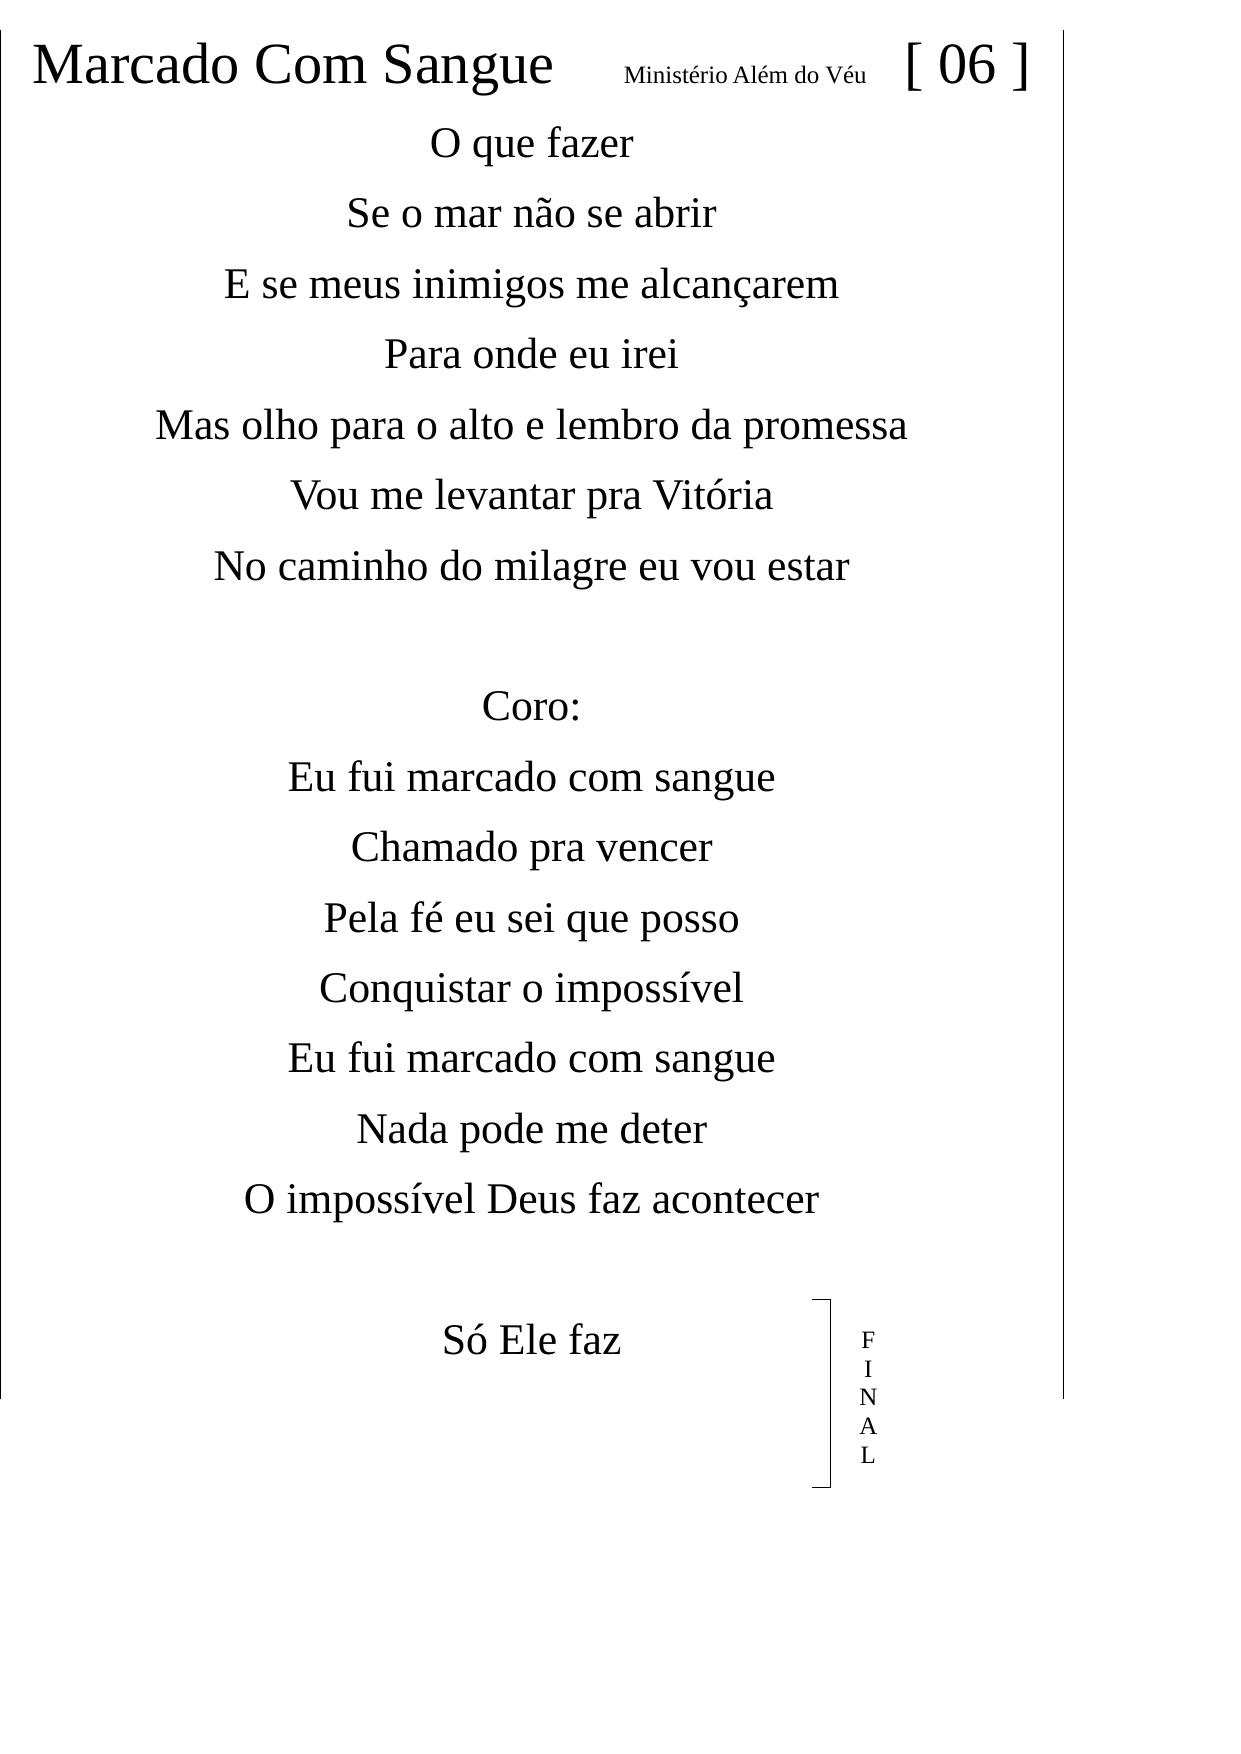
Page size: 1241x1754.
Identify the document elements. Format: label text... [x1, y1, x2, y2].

text Chamado pra vencer [29, 821, 1033, 871]
text Só Ele faz [29, 1314, 830, 1364]
text Eu fui marcado com sangue [29, 750, 1033, 801]
text Coro: [29, 680, 1033, 730]
text Vou me levantar pra Vitória [29, 469, 1033, 519]
text Se o mar não se abrir [29, 187, 1033, 237]
text No caminho do milagre eu vou estar [29, 539, 1033, 589]
text O impossível Deus faz acontecer [29, 1173, 1033, 1223]
text Conquistar o impossível [29, 962, 1033, 1012]
text Só Ele faz [831, 1314, 1033, 1364]
text Para onde eu irei [29, 328, 1033, 378]
text O que fazer [29, 117, 1033, 167]
text Pela fé eu sei que posso [29, 891, 1033, 942]
text E se meus inimigos me alcançarem [29, 257, 1033, 308]
text Nada pode me deter [29, 1102, 1033, 1153]
text Mas olho para o alto e lembro da promessa [29, 398, 1033, 449]
text Eu fui marcado com sangue [29, 1032, 1033, 1082]
text Marcado Com Sangue Ministério Além do Véu [ 06 ] [29, 29, 1033, 97]
